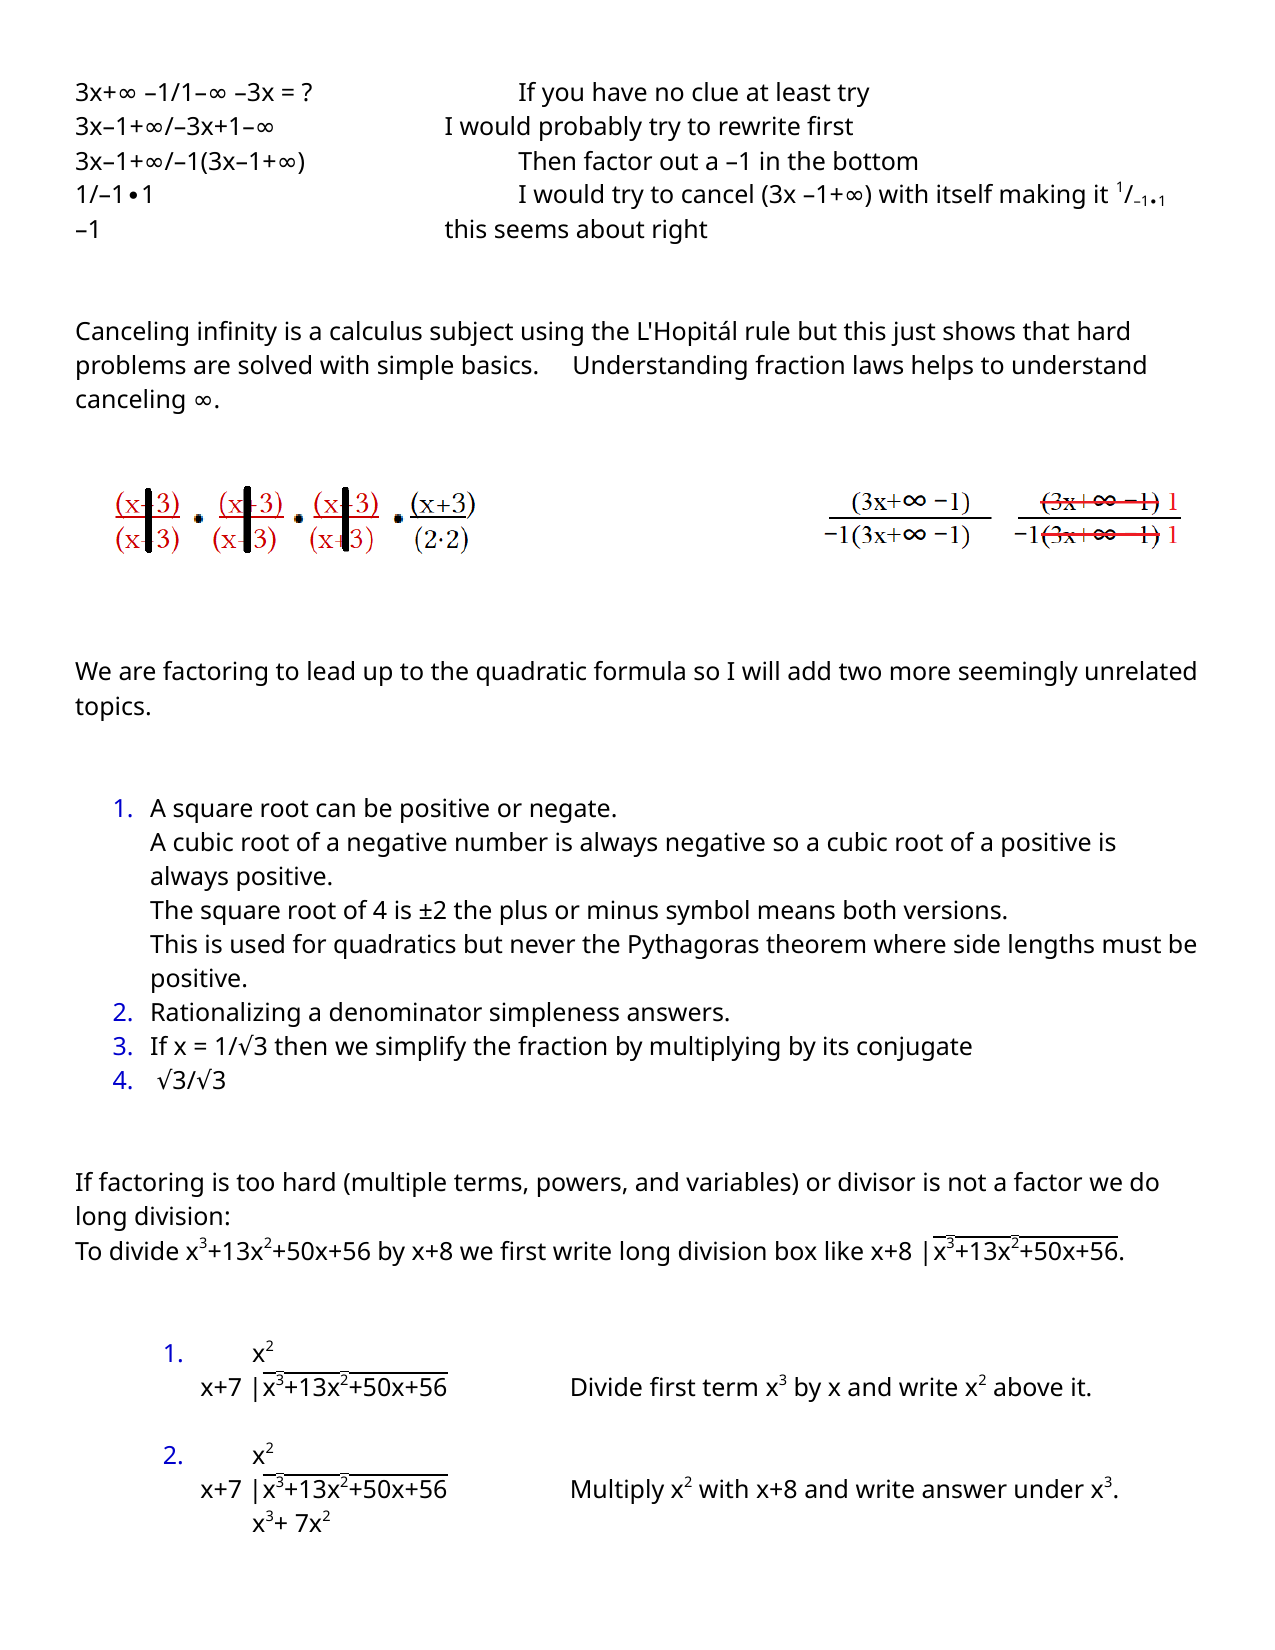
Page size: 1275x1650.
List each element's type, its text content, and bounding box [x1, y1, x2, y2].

list x2 [163, 1335, 1200, 1369]
list x2 [163, 1437, 1200, 1472]
text –1 this seems about right [75, 211, 1200, 245]
list x+7 |x3+13x2+50x+56 Multiply x2 with x+8 and write answer under x3. [163, 1472, 1200, 1506]
text 1/–1∙1 I would try to cancel (3x –1+∞) with itself making it 1/–1∙1 [75, 177, 1200, 211]
list x+7 |x3+13x2+50x+56 Divide first term x3 by x and write x2 above it. [163, 1369, 1200, 1403]
list Rationalizing a denominator simpleness answers. [112, 995, 1200, 1029]
text Canceling infinity is a calculus subject using the L'Hopitál rule but this just shows that hard problems are solved with simple basics. Understanding fraction laws helps to understand canceling ∞. [75, 313, 1200, 416]
list If x = 1/√3 then we simplify the fraction by multiplying by its conjugate [112, 1029, 1200, 1063]
text 3x–1+∞/–1(3x–1+∞) Then factor out a –1 in the bottom [75, 143, 1200, 177]
list A square root can be positive or negate. [112, 790, 1200, 824]
text We are factoring to lead up to the quadratic formula so I will add two more seemingly unrelated topics. [75, 654, 1200, 722]
list x3+ 7x2 [163, 1506, 1200, 1540]
list √3/√3 [112, 1063, 1200, 1097]
text 3x+∞ –1/1–∞ –3x = ? If you have no clue at least try [75, 75, 1200, 109]
text If factoring is too hard (multiple terms, powers, and variables) or divisor is not a factor we do long division: [75, 1165, 1200, 1233]
list The square root of 4 is ±2 the plus or minus symbol means both versions. [112, 892, 1200, 927]
text 3x–1+∞/–3x+1–∞ I would probably try to rewrite first [75, 109, 1200, 143]
list A cubic root of a negative number is always negative so a cubic root of a positive is always positive. [112, 824, 1200, 892]
list This is used for quadratics but never the Pythagoras theorem where side lengths must be positive. [112, 927, 1200, 995]
text To divide x3+13x2+50x+56 by x+8 we first write long division box like x+8 |x3+13x2+50x+56. [75, 1233, 1200, 1267]
